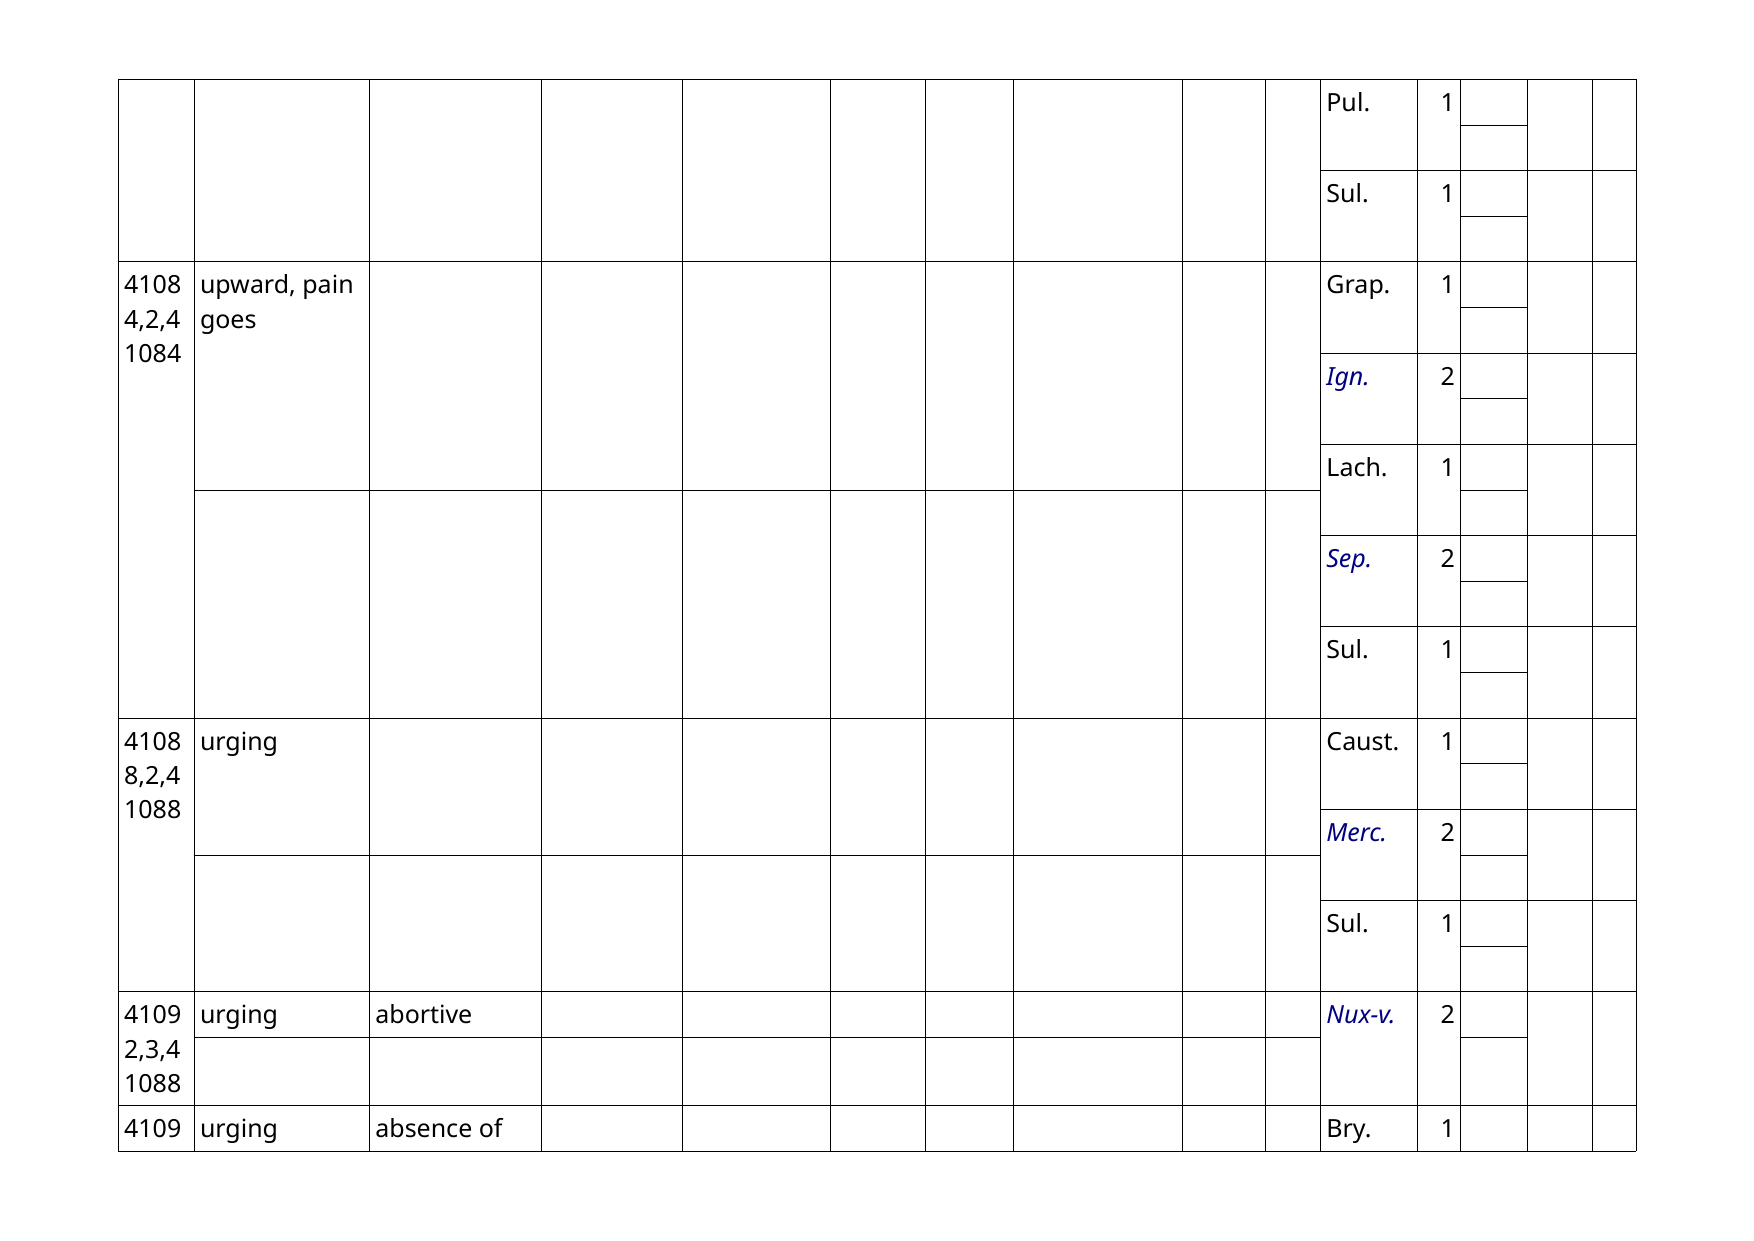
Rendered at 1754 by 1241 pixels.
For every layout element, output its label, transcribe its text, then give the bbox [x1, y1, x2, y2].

table_cell [831, 262, 925, 489]
table_cell [1014, 856, 1182, 991]
table_cell [683, 1106, 830, 1151]
table_cell [1461, 673, 1527, 718]
table_cell 2 [1418, 354, 1460, 444]
table_cell [683, 491, 830, 718]
table_cell [926, 80, 1013, 261]
table_cell [1461, 445, 1527, 489]
table_cell [1461, 171, 1527, 216]
table_cell [1266, 262, 1320, 489]
table_cell Grap. [1321, 262, 1417, 353]
table_cell upward, pain goes [195, 262, 369, 489]
table_cell [1461, 399, 1527, 444]
table_cell [1183, 1106, 1265, 1151]
table_cell [1528, 354, 1592, 444]
table_cell [1528, 901, 1592, 991]
table_cell [1183, 1038, 1265, 1105]
table_cell [831, 1038, 925, 1105]
table_cell [926, 1038, 1013, 1105]
table_cell [1266, 719, 1320, 854]
table_cell [195, 80, 369, 261]
table_cell [1528, 262, 1592, 353]
table_cell urging [195, 719, 369, 854]
table_cell [1593, 80, 1636, 170]
table_cell [542, 262, 682, 489]
table_cell [1014, 491, 1182, 718]
table_cell [370, 262, 541, 489]
table_cell [1528, 80, 1592, 170]
table_cell [1593, 171, 1636, 261]
table_cell [1528, 627, 1592, 718]
table_cell Sep. [1321, 536, 1417, 626]
table_cell [195, 1038, 369, 1105]
table_cell [1593, 901, 1636, 991]
table_cell [1183, 992, 1265, 1037]
table_cell [1593, 445, 1636, 535]
table_cell Sul. [1321, 171, 1417, 261]
table_cell [370, 80, 541, 261]
table_cell [542, 491, 682, 718]
table_cell 2 [1418, 810, 1460, 900]
table_cell [683, 719, 830, 854]
table_cell urging [195, 992, 369, 1037]
table_cell [1461, 947, 1527, 991]
table_cell Caust. [1321, 719, 1417, 809]
table_cell absence of [370, 1106, 541, 1151]
table_cell [370, 856, 541, 991]
table_cell [1461, 1106, 1527, 1151]
table_cell 1 [1418, 901, 1460, 991]
table_cell [1461, 856, 1527, 900]
table_cell [542, 719, 682, 854]
table_cell Sul. [1321, 901, 1417, 991]
table_cell urging [195, 1106, 369, 1151]
table_cell [1266, 856, 1320, 991]
table_cell [1593, 719, 1636, 809]
table_cell [1183, 719, 1265, 854]
table_cell [1528, 536, 1592, 626]
table_cell 4109 [119, 1106, 194, 1151]
table_cell 1 [1418, 171, 1460, 261]
table_cell [542, 80, 682, 261]
table_cell [1528, 992, 1592, 1105]
table_cell Pul. [1321, 80, 1417, 170]
table_cell [831, 719, 925, 854]
table_cell [1461, 810, 1527, 854]
table_cell [1461, 536, 1527, 581]
table_cell [831, 80, 925, 261]
table_cell 1 [1418, 719, 1460, 809]
table_cell 1 [1418, 1106, 1460, 1151]
table_cell [542, 856, 682, 991]
table_cell [119, 80, 194, 261]
table_cell Lach. [1321, 445, 1417, 535]
table_cell [1461, 901, 1527, 946]
table_cell [370, 491, 541, 718]
table_cell [683, 1038, 830, 1105]
table_cell [542, 1038, 682, 1105]
table_cell [683, 992, 830, 1037]
table_cell [1183, 856, 1265, 991]
table_cell abortive [370, 992, 541, 1037]
table_cell [1528, 1106, 1592, 1151]
table_cell [1593, 627, 1636, 718]
table_cell [1593, 992, 1636, 1105]
table_cell [1183, 262, 1265, 489]
table_cell [1014, 992, 1182, 1037]
table_cell [195, 491, 369, 718]
table_cell [542, 1106, 682, 1151]
table_cell 41092,3,41088 [119, 992, 194, 1105]
table_cell [1593, 810, 1636, 900]
table_cell [1014, 719, 1182, 854]
table_cell 1 [1418, 445, 1460, 535]
table_cell [1528, 719, 1592, 809]
table_cell [1528, 171, 1592, 261]
table_cell [1183, 491, 1265, 718]
table_cell [831, 992, 925, 1037]
table_cell [926, 719, 1013, 854]
table_cell [542, 992, 682, 1037]
table_cell Sul. [1321, 627, 1417, 718]
table_cell 1 [1418, 80, 1460, 170]
table_cell Merc. [1321, 810, 1417, 900]
table_cell [1461, 354, 1527, 398]
table_cell [926, 262, 1013, 489]
table_cell [1461, 308, 1527, 353]
table_cell [1014, 262, 1182, 489]
table_cell [1461, 764, 1527, 809]
table_cell [1593, 354, 1636, 444]
table_cell [1461, 582, 1527, 626]
table_cell [1266, 992, 1320, 1037]
table_cell 2 [1418, 992, 1460, 1105]
table_cell [1266, 1106, 1320, 1151]
table_cell [831, 856, 925, 991]
table_cell [370, 1038, 541, 1105]
table_cell [1461, 217, 1527, 261]
table_cell [926, 856, 1013, 991]
table_cell [1266, 80, 1320, 261]
table_cell 41084,2,41084 [119, 262, 194, 718]
table_cell [926, 491, 1013, 718]
table_cell [1266, 491, 1320, 718]
table_cell [1461, 491, 1527, 535]
table_cell 41088,2,41088 [119, 719, 194, 991]
table_cell [926, 992, 1013, 1037]
table_cell [831, 491, 925, 718]
table_cell 2 [1418, 536, 1460, 626]
table_cell [1183, 80, 1265, 261]
table_cell 1 [1418, 262, 1460, 353]
table_cell [1014, 1038, 1182, 1105]
table_cell [1014, 1106, 1182, 1151]
table_cell [1461, 1038, 1527, 1105]
table_cell Bry. [1321, 1106, 1417, 1151]
table_cell [1461, 126, 1527, 170]
table_cell [1461, 992, 1527, 1037]
table_cell [683, 80, 830, 261]
table_cell [1461, 719, 1527, 763]
table_cell [1593, 1106, 1636, 1151]
table_cell Ign. [1321, 354, 1417, 444]
table_cell [1014, 80, 1182, 261]
table_cell [1461, 262, 1527, 307]
table_cell [1593, 536, 1636, 626]
table_cell [1461, 80, 1527, 124]
table_cell [1266, 1038, 1320, 1105]
table_cell 1 [1418, 627, 1460, 718]
table_cell Nux-v. [1321, 992, 1417, 1105]
table_cell [1593, 262, 1636, 353]
table_cell [1528, 810, 1592, 900]
table_cell [683, 856, 830, 991]
table_cell [1461, 627, 1527, 672]
table_cell [926, 1106, 1013, 1151]
table_cell [195, 856, 369, 991]
table_cell [683, 262, 830, 489]
table_cell [370, 719, 541, 854]
table_cell [831, 1106, 925, 1151]
table_cell [1528, 445, 1592, 535]
